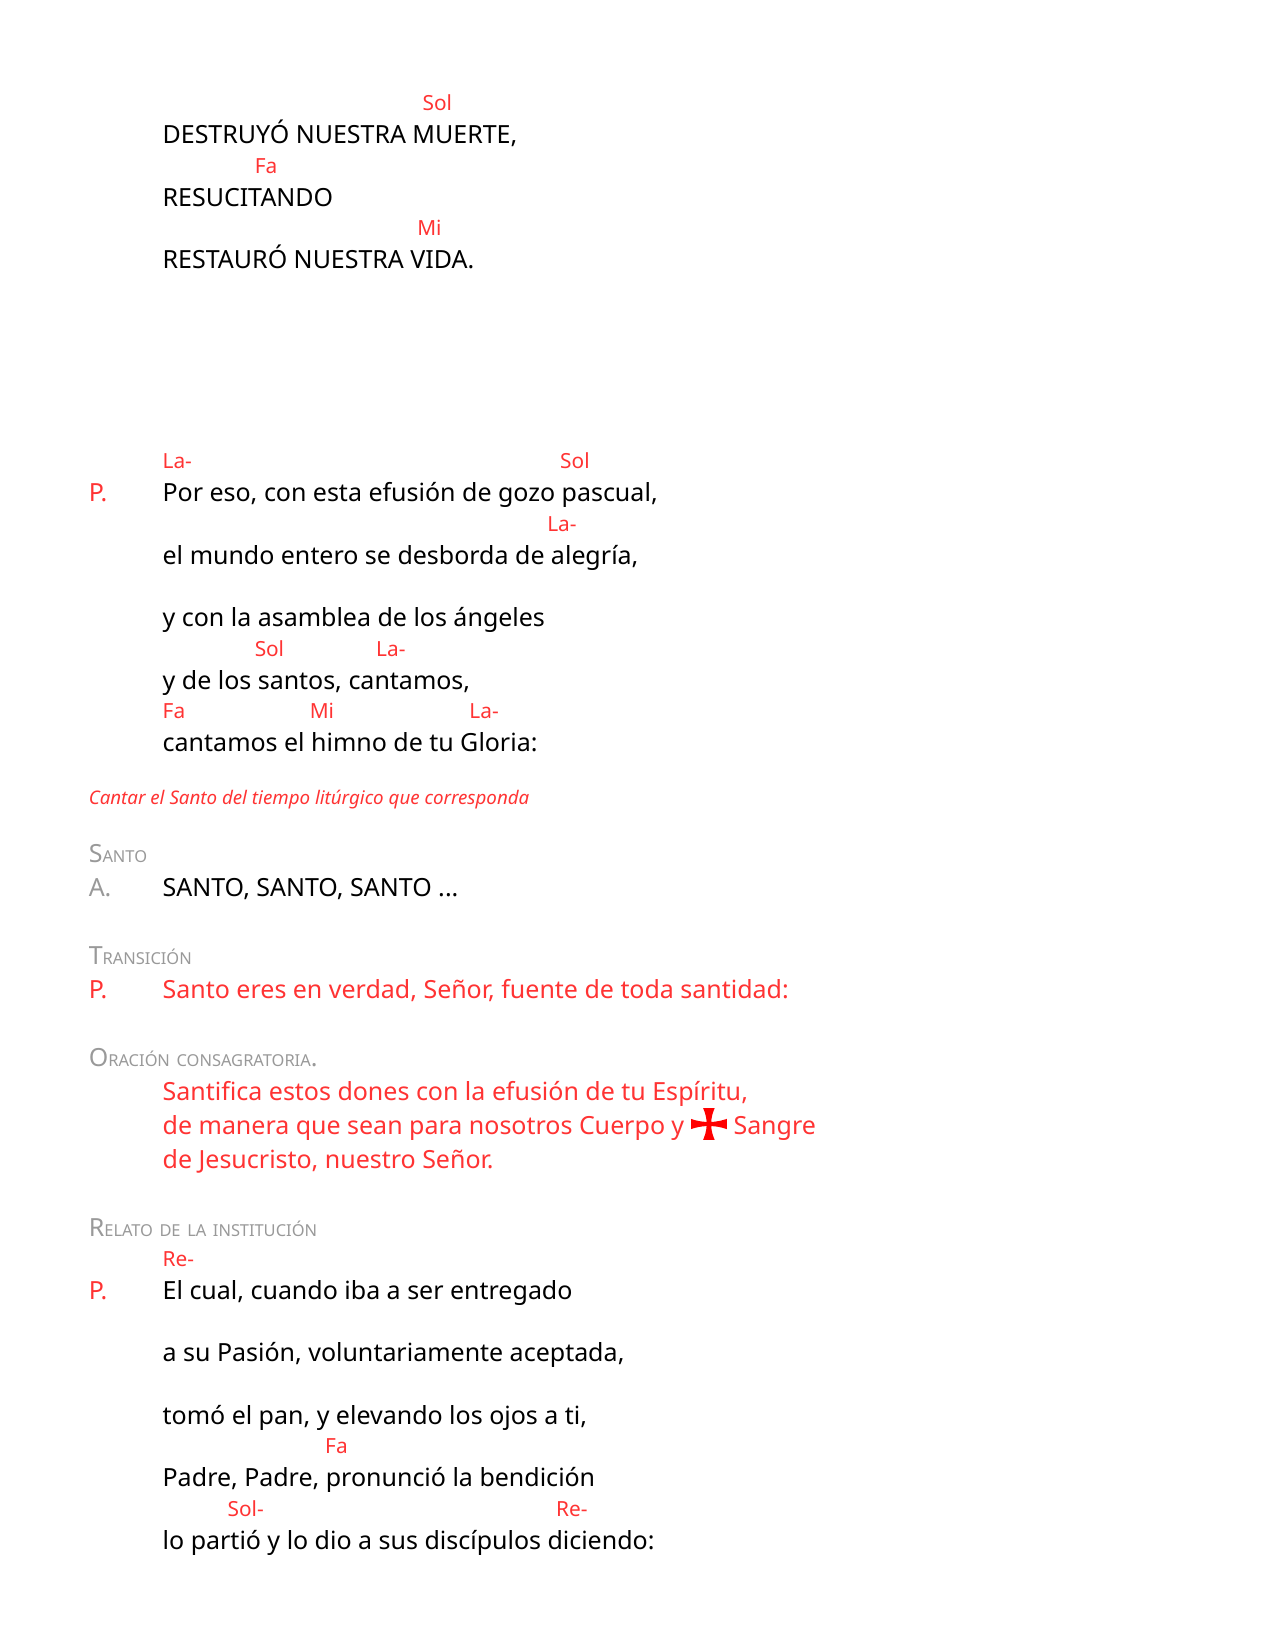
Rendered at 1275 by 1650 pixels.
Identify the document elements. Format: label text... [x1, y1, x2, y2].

text Santifica estos dones con la efusión de tu Espíritu, [88, 1074, 1186, 1108]
text lo partió y lo dio a sus discípulos diciendo: [88, 1523, 1186, 1557]
text de Jesucristo, nuestro Señor. [88, 1142, 1186, 1176]
text y de los santos, cantamos, [88, 662, 1186, 696]
text Relato de la institución [88, 1210, 1186, 1244]
text tomó el pan, y elevando los ojos a ti, [88, 1398, 1186, 1432]
text Sol- Re- [88, 1494, 1186, 1523]
text de manera que sean para nosotros Cuerpo y Sangre [88, 1108, 1186, 1142]
text Fa [88, 1432, 1186, 1460]
text La- [88, 509, 1186, 537]
text DESTRUYÓ NUESTRA MUERTE, [88, 117, 1186, 151]
text el mundo entero se desborda de alegría, [88, 537, 1186, 571]
text La- Sol [88, 446, 1186, 475]
text Mi [88, 213, 1186, 242]
text Cantar el Santo del tiempo litúrgico que corresponda [88, 784, 1186, 810]
text Fa Mi La- [88, 696, 1186, 725]
text Sol [88, 88, 1186, 117]
text P. Por eso, con esta efusión de gozo pascual, [88, 475, 1186, 509]
text y con la asamblea de los ángeles [88, 600, 1186, 634]
text P. Santo eres en verdad, Señor, fuente de toda santidad: [88, 972, 1186, 1006]
text Fa [88, 151, 1186, 179]
text RESUCITANDO [88, 179, 1186, 213]
text Santo [88, 835, 1186, 869]
text P. El cual, cuando iba a ser entregado [88, 1273, 1186, 1307]
text Sol La- [88, 634, 1186, 662]
text Transición [88, 938, 1186, 972]
text A. SANTO, SANTO, SANTO ... [88, 869, 1186, 903]
text Re- [88, 1244, 1186, 1273]
text Padre, Padre, pronunció la bendición [88, 1460, 1186, 1494]
text a su Pasión, voluntariamente aceptada, [88, 1335, 1186, 1369]
text Oración consagratoria. [88, 1040, 1186, 1074]
text cantamos el himno de tu Gloria: [88, 725, 1186, 759]
text RESTAURÓ NUESTRA VIDA. [88, 242, 1186, 276]
